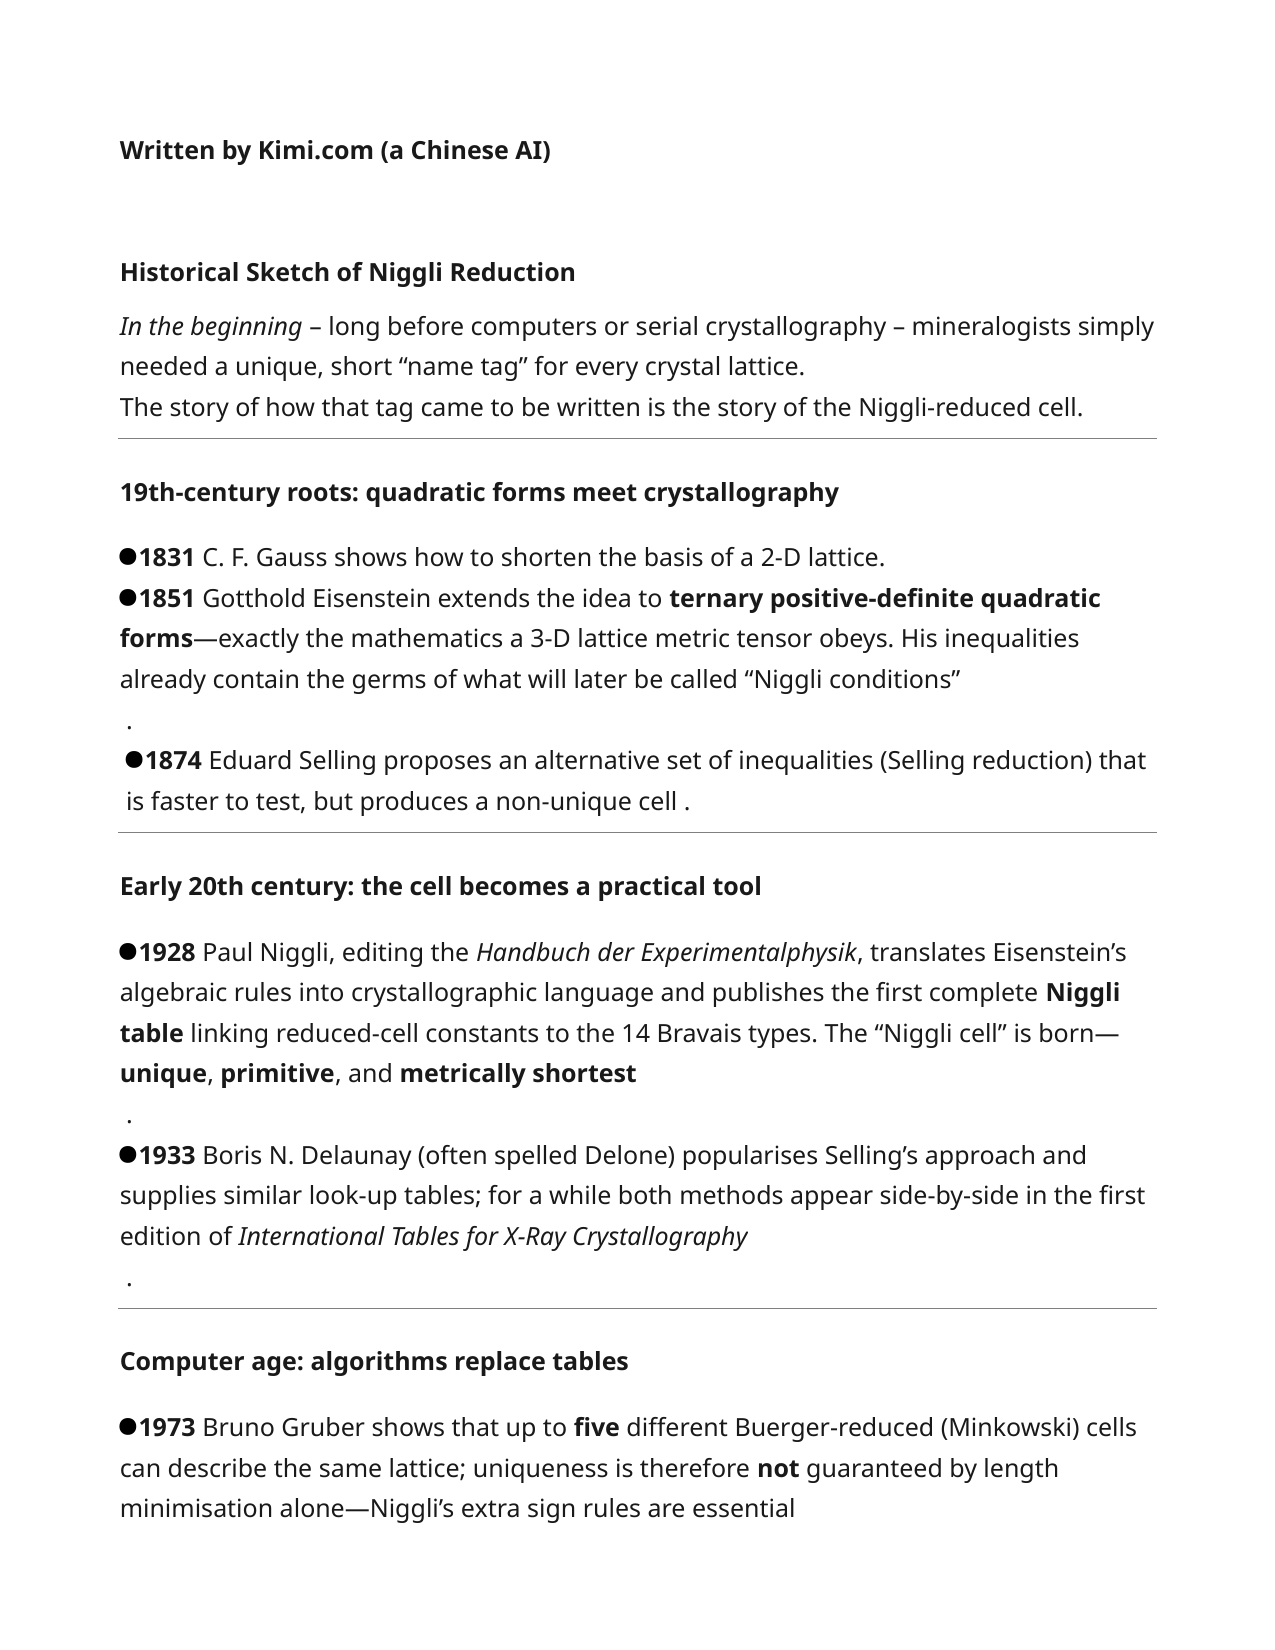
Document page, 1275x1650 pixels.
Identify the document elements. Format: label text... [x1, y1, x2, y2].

list 1973 Bruno Gruber shows that up to five different Buerger-reduced (Minkowski) cells can describe the same lattice; uniqueness is therefore not guaranteed by length minimisation alone—Niggli’s extra sign rules are essential [118, 1403, 1157, 1525]
list . [124, 1253, 1151, 1293]
subtitle Computer age: algorithms replace tables [118, 1337, 1157, 1378]
list . [124, 696, 1151, 736]
list 1874 Eduard Selling proposes an alternative set of inequalities (Selling reduction) that is faster to test, but produces a non-unique cell . [124, 736, 1151, 818]
list 1851 Gotthold Eisenstein extends the idea to ternary positive-definite quadratic forms—exactly the mathematics a 3-D lattice metric tensor obeys. His inequalities already contain the germs of what will later be called “Niggli conditions” [118, 574, 1157, 696]
subtitle Historical Sketch of Niggli Reduction [118, 255, 1157, 289]
list . [124, 1090, 1151, 1131]
list 1933 Boris N. Delaunay (often spelled Delone) popularises Selling’s approach and supplies similar look-up tables; for a while both methods appear side-by-side in the first edition of International Tables for X-Ray Crystallography [118, 1131, 1157, 1253]
text In the beginning – long before computers or serial crystallography – mineralogists simply needed a unique, short “name tag” for every crystal lattice. The story of how that tag came to be written is the story of the Niggli-reduced cell. [118, 302, 1157, 423]
subtitle 19th-century roots: quadratic forms meet crystallography [118, 468, 1157, 508]
list 1831 C. F. Gauss shows how to shorten the basis of a 2-D lattice. [118, 533, 1157, 574]
subtitle Early 20th century: the cell becomes a practical tool [118, 862, 1157, 903]
subtitle Written by Kimi.com (a Chinese AI) [118, 133, 1157, 167]
list 1928 Paul Niggli, editing the Handbuch der Experimentalphysik, translates Eisenstein’s algebraic rules into crystallographic language and publishes the first complete Niggli table linking reduced-cell constants to the 14 Bravais types. The “Niggli cell” is born—unique, primitive, and metrically shortest [118, 928, 1157, 1090]
